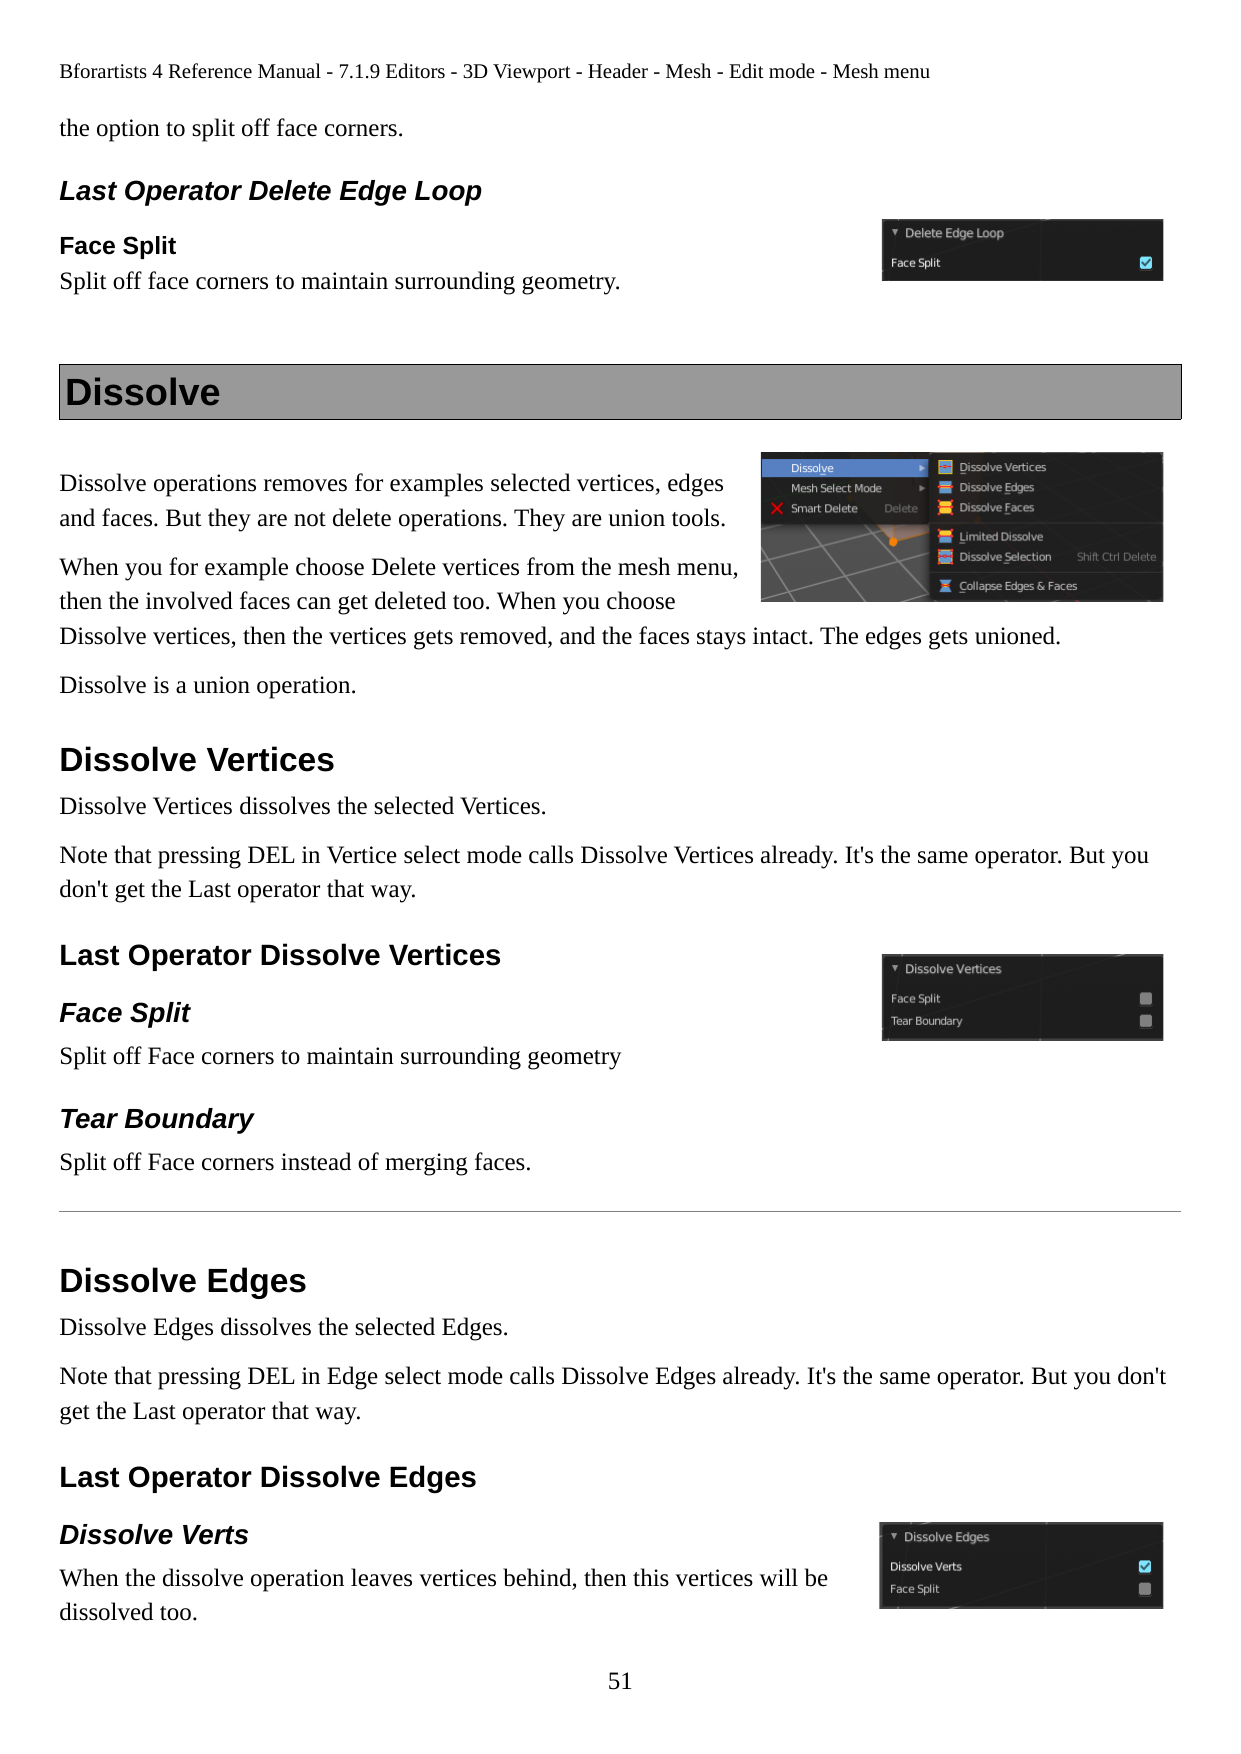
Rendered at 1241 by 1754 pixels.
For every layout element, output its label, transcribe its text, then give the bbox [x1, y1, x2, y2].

subtitle [1164, 997, 1181, 1029]
subtitle Dissolve Verts [59, 1518, 1181, 1550]
text Note that pressing DEL in Vertice select mode calls Dissolve Vertices already. It's the same operator. But you don't get the Last operator that way. [59, 840, 1181, 903]
text Dissolve Edges dissolves the selected Edges. [59, 1312, 1181, 1341]
text When the dissolve operation leaves vertices behind, then this vertices will be dissolved too. [59, 1563, 1181, 1626]
text Split off face corners to maintain surrounding geometry. [59, 266, 1181, 294]
subtitle Tear Boundary [59, 1103, 1181, 1135]
text Note that pressing DEL in Edge select mode calls Dissolve Edges already. It's the same operator. But you don't get the Last operator that way. [59, 1361, 1181, 1425]
text When you for example choose Delete vertices from the mesh menu, then the involved faces can get deleted too. When you choose Dissolve vertices, then the vertices gets removed, and the faces stays intact. The edges gets unioned. [59, 552, 1181, 649]
subtitle Dissolve Edges [59, 1261, 1181, 1300]
subtitle Last Operator Dissolve Vertices [59, 938, 1181, 972]
picture [760, 452, 1164, 602]
text Dissolve is a union operation. [59, 670, 1181, 699]
subtitle Face Split [59, 997, 881, 1029]
text the option to split off face corners. [59, 113, 1181, 141]
subtitle Face Split [59, 231, 881, 259]
picture [881, 954, 1164, 1041]
subtitle Last Operator Dissolve Edges [59, 1459, 1181, 1493]
subtitle Dissolve Vertices [59, 740, 1181, 778]
text Split off Face corners to maintain surrounding geometry [59, 1041, 1181, 1070]
text Dissolve operations removes for examples selected vertices, edges and faces. But they are not delete operations. They are union tools. [59, 468, 760, 532]
picture [879, 1522, 1164, 1609]
subtitle [1164, 231, 1181, 259]
table_header Dissolve [60, 365, 1181, 419]
subtitle Last Operator Delete Edge Loop [59, 174, 1181, 206]
text Dissolve Vertices dissolves the selected Vertices. [59, 791, 1181, 820]
picture [881, 219, 1164, 281]
text Split off Face corners instead of merging faces. [59, 1147, 1181, 1176]
